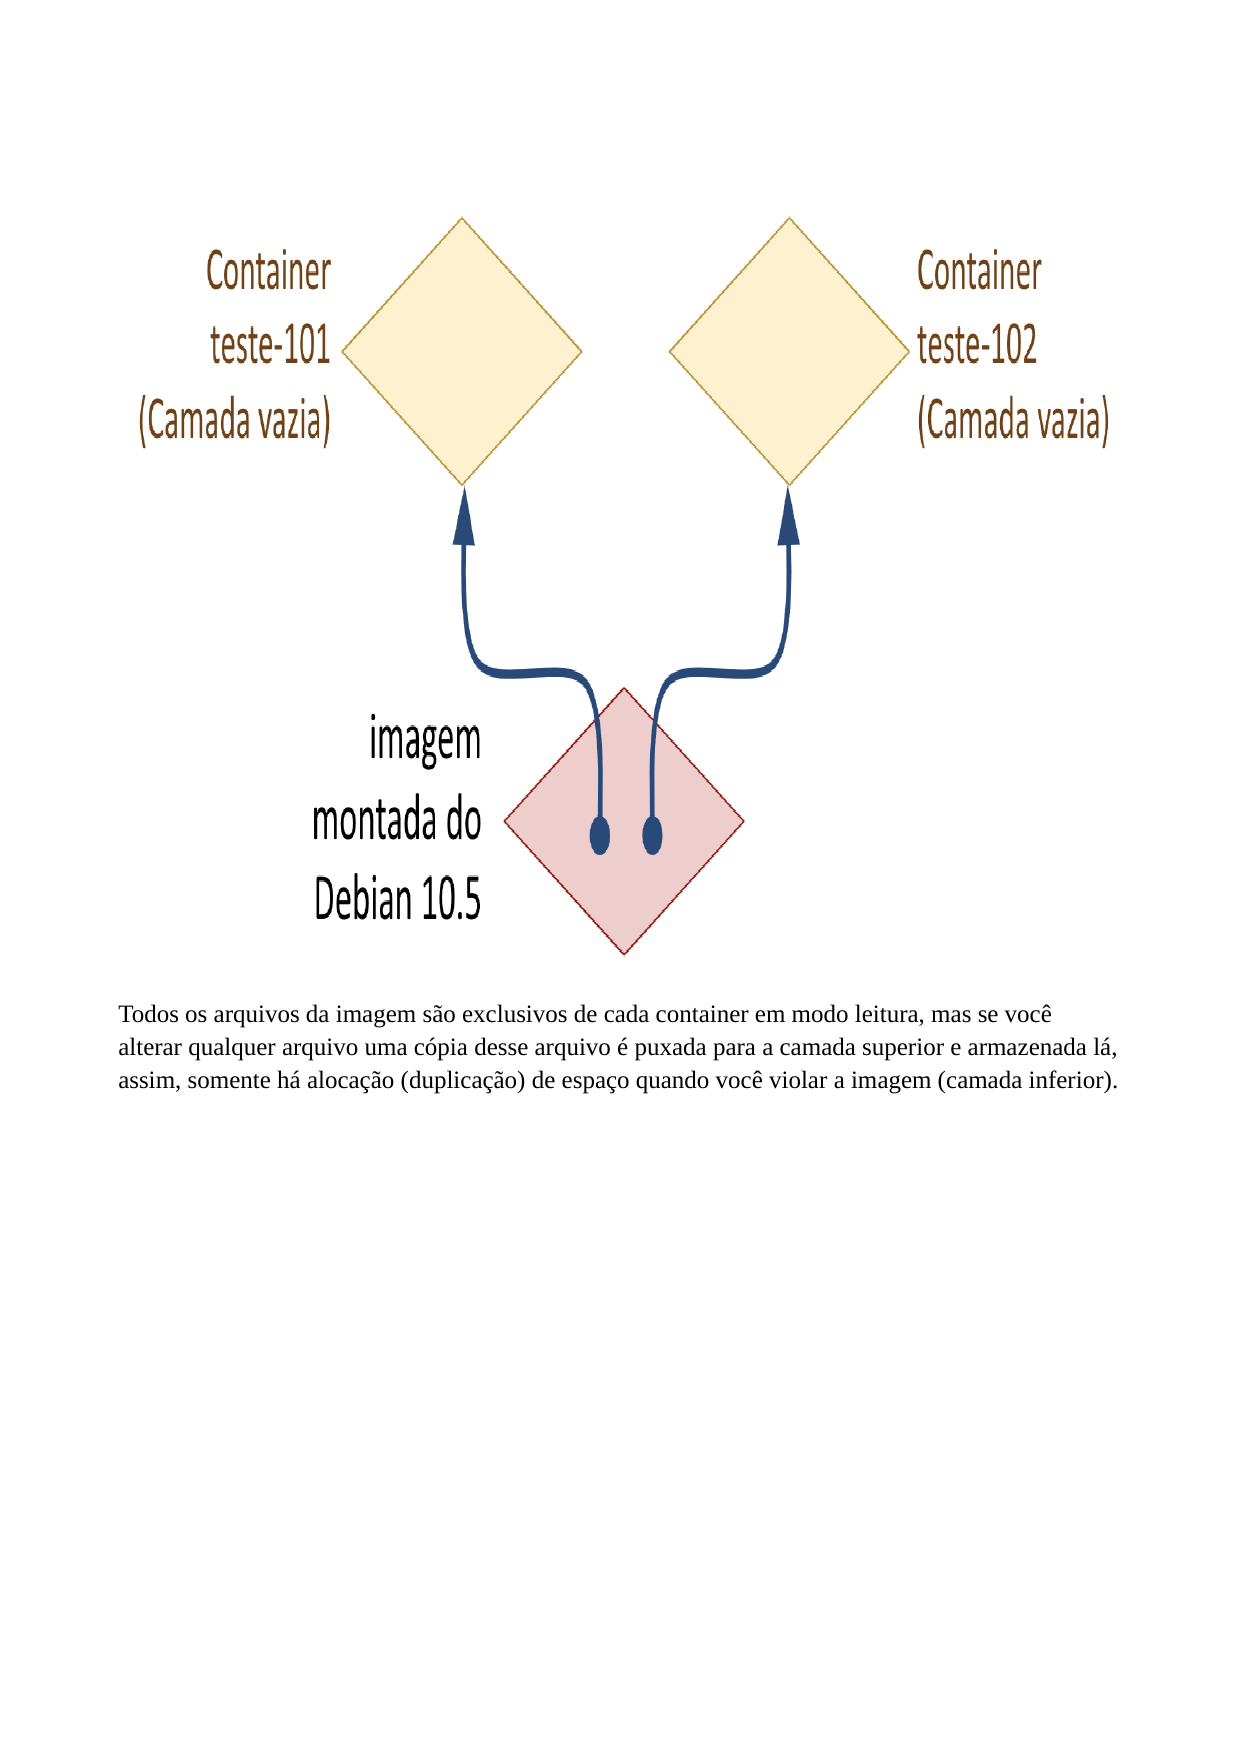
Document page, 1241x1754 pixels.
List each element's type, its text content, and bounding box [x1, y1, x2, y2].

picture [120, 118, 1121, 981]
text Todos os arquivos da imagem são exclusivos de cada container em modo leitura, mas se você alterar qualquer arquivo uma cópia desse arquivo é puxada para a camada superior e armazenada lá, assim, somente há alocação (duplicação) de espaço quando você violar a imagem (camada inferior). [118, 999, 1122, 1094]
